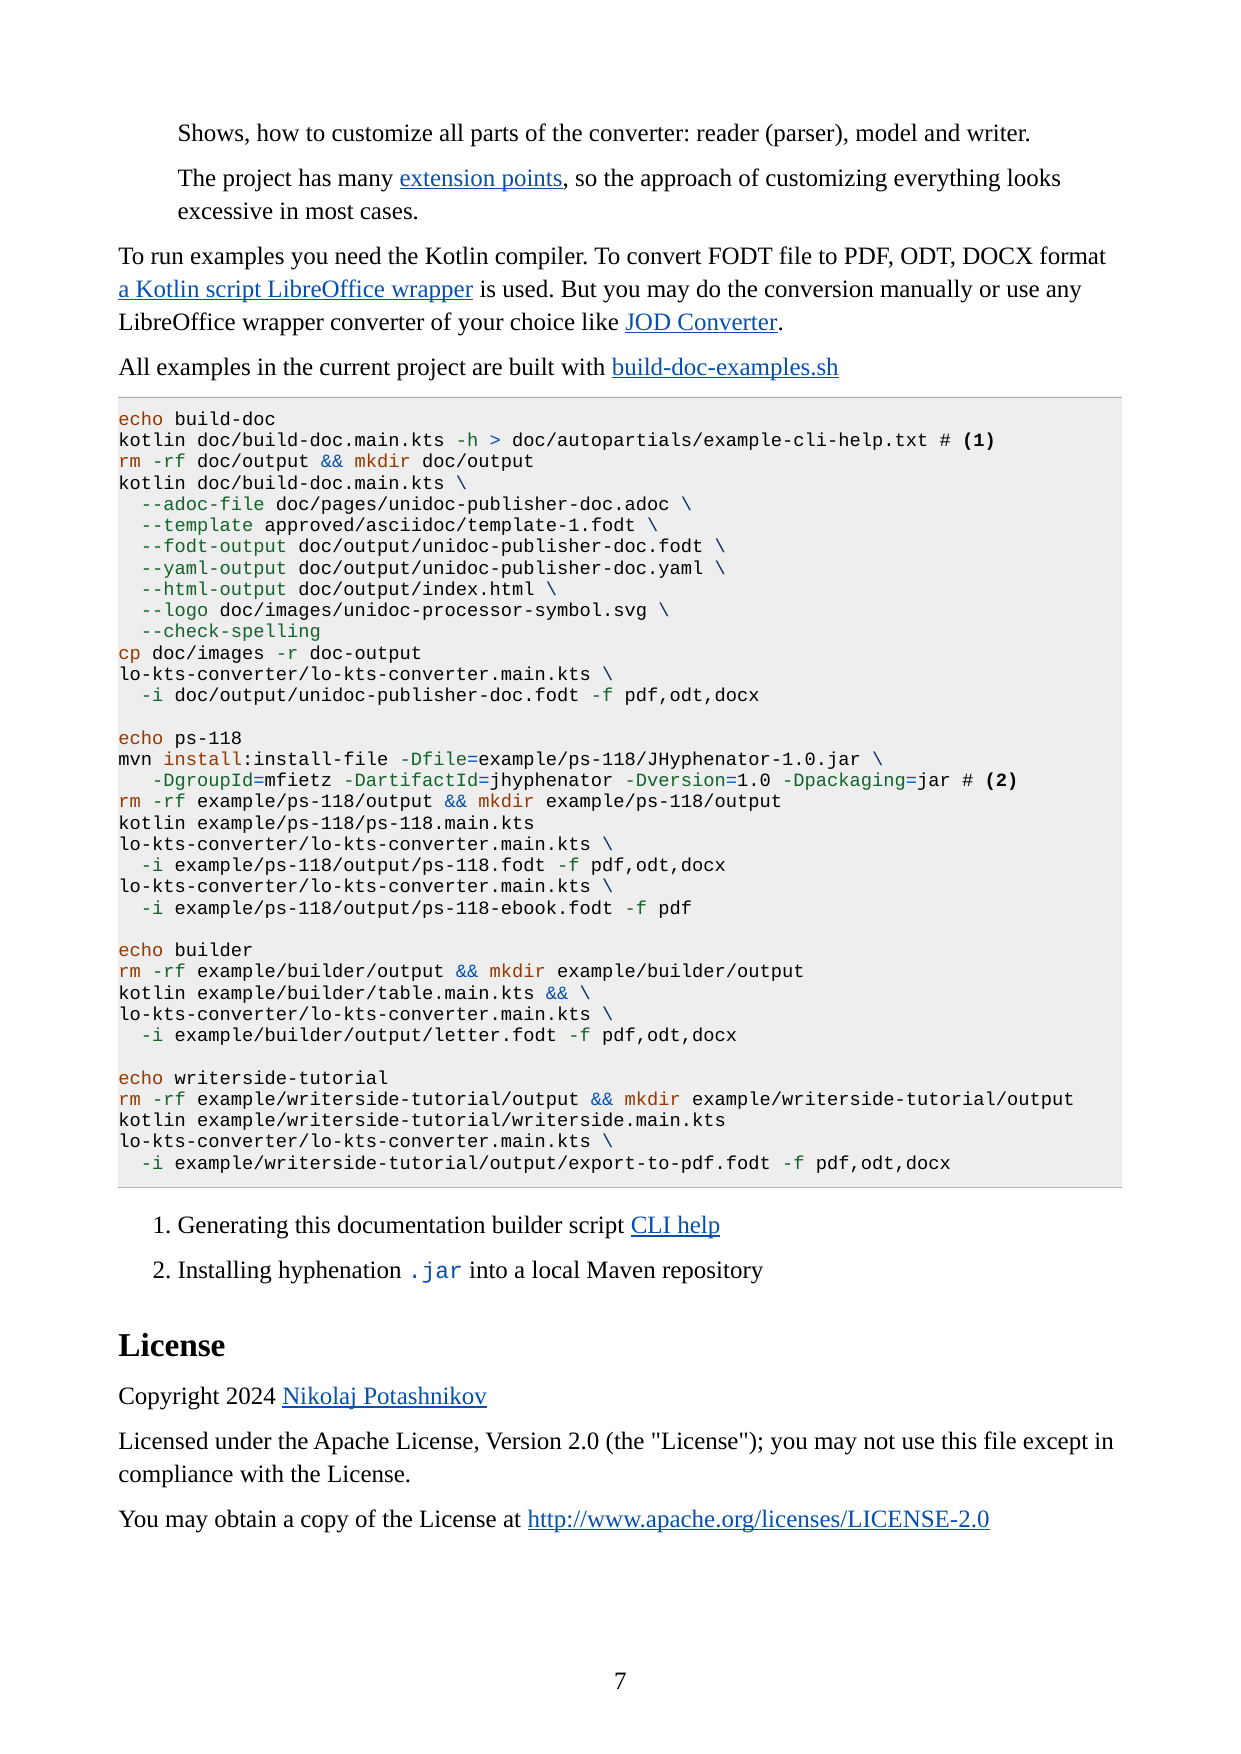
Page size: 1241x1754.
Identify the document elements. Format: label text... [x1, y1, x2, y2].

text Licensed under the Apache License, Version 2.0 (the "License"); you may not use this file except in compliance with the License. [118, 1426, 1122, 1488]
text echo build-doc kotlin doc/build-doc.main.kts -h > doc/autopartials/example-cli-help.txt # (1) rm -rf doc/output && mkdir doc/output kotlin doc/build-doc.main.kts \ --adoc-file doc/pages/unidoc-publisher-doc.adoc \ --template approved/asciidoc/template-1.fodt \ --fodt-output doc/output/unidoc-publisher-doc.fodt \ --yaml-output doc/output/unidoc-publisher-doc.yaml \ --html-output doc/output/index.html \ --logo doc/images/unidoc-processor-symbol.svg \ --check-spelling cp doc/images -r doc-output lo-kts-converter/lo-kts-converter.main.kts \ -i doc/output/unidoc-publisher-doc.fodt -f pdf,odt,docx echo ps-118 mvn install:install-file -Dfile=example/ps-118/JHyphenator-1.0.jar \ -DgroupId=mfietz -DartifactId=jhyphenator -Dversion=1.0 -Dpackaging=jar # (2) rm -rf example/ps-118/output && mkdir example/ps-118/output kotlin example/ps-118/ps-118.main.kts lo-kts-converter/lo-kts-converter.main.kts \ -i example/ps-118/output/ps-118.fodt -f pdf,odt,docx lo-kts-converter/lo-kts-converter.main.kts \ -i example/ps-118/output/ps-118-ebook.fodt -f pdf echo builder rm -rf example/builder/output && mkdir example/builder/output kotlin example/builder/table.main.kts && \ lo-kts-converter/lo-kts-converter.main.kts \ -i example/builder/output/letter.fodt -f pdf,odt,docx echo writerside-tutorial rm -rf example/writerside-tutorial/output && mkdir example/writerside-tutorial/output kotlin example/writerside-tutorial/writerside.main.kts lo-kts-converter/lo-kts-converter.main.kts \ -i example/writerside-tutorial/output/export-to-pdf.fodt -f pdf,odt,docx [118, 398, 1122, 1187]
text You may obtain a copy of the License at http://www.apache.org/licenses/LICENSE-2.0 [118, 1504, 1122, 1532]
text To run examples you need the Kotlin compiler. To convert FODT file to PDF, ODT, DOCX format a Kotlin script LibreOffice wrapper is used. But you may do the conversion manually or use any LibreOffice wrapper converter of your choice like JOD Converter. [118, 241, 1122, 336]
subtitle License [118, 1325, 1122, 1364]
text All examples in the current project are built with build-doc-examples.sh [118, 352, 1122, 380]
list Shows, how to customize all parts of the converter: reader (parser), model and writer. [177, 118, 1122, 147]
list Generating this documentation builder script CLI help [177, 1210, 1122, 1239]
list Installing hyphenation .jar into a local Maven repository [177, 1255, 1122, 1285]
text Copyright 2024 Nikolaj Potashnikov [118, 1381, 1122, 1410]
list The project has many extension points, so the approach of customizing everything looks excessive in most cases. [177, 163, 1122, 225]
